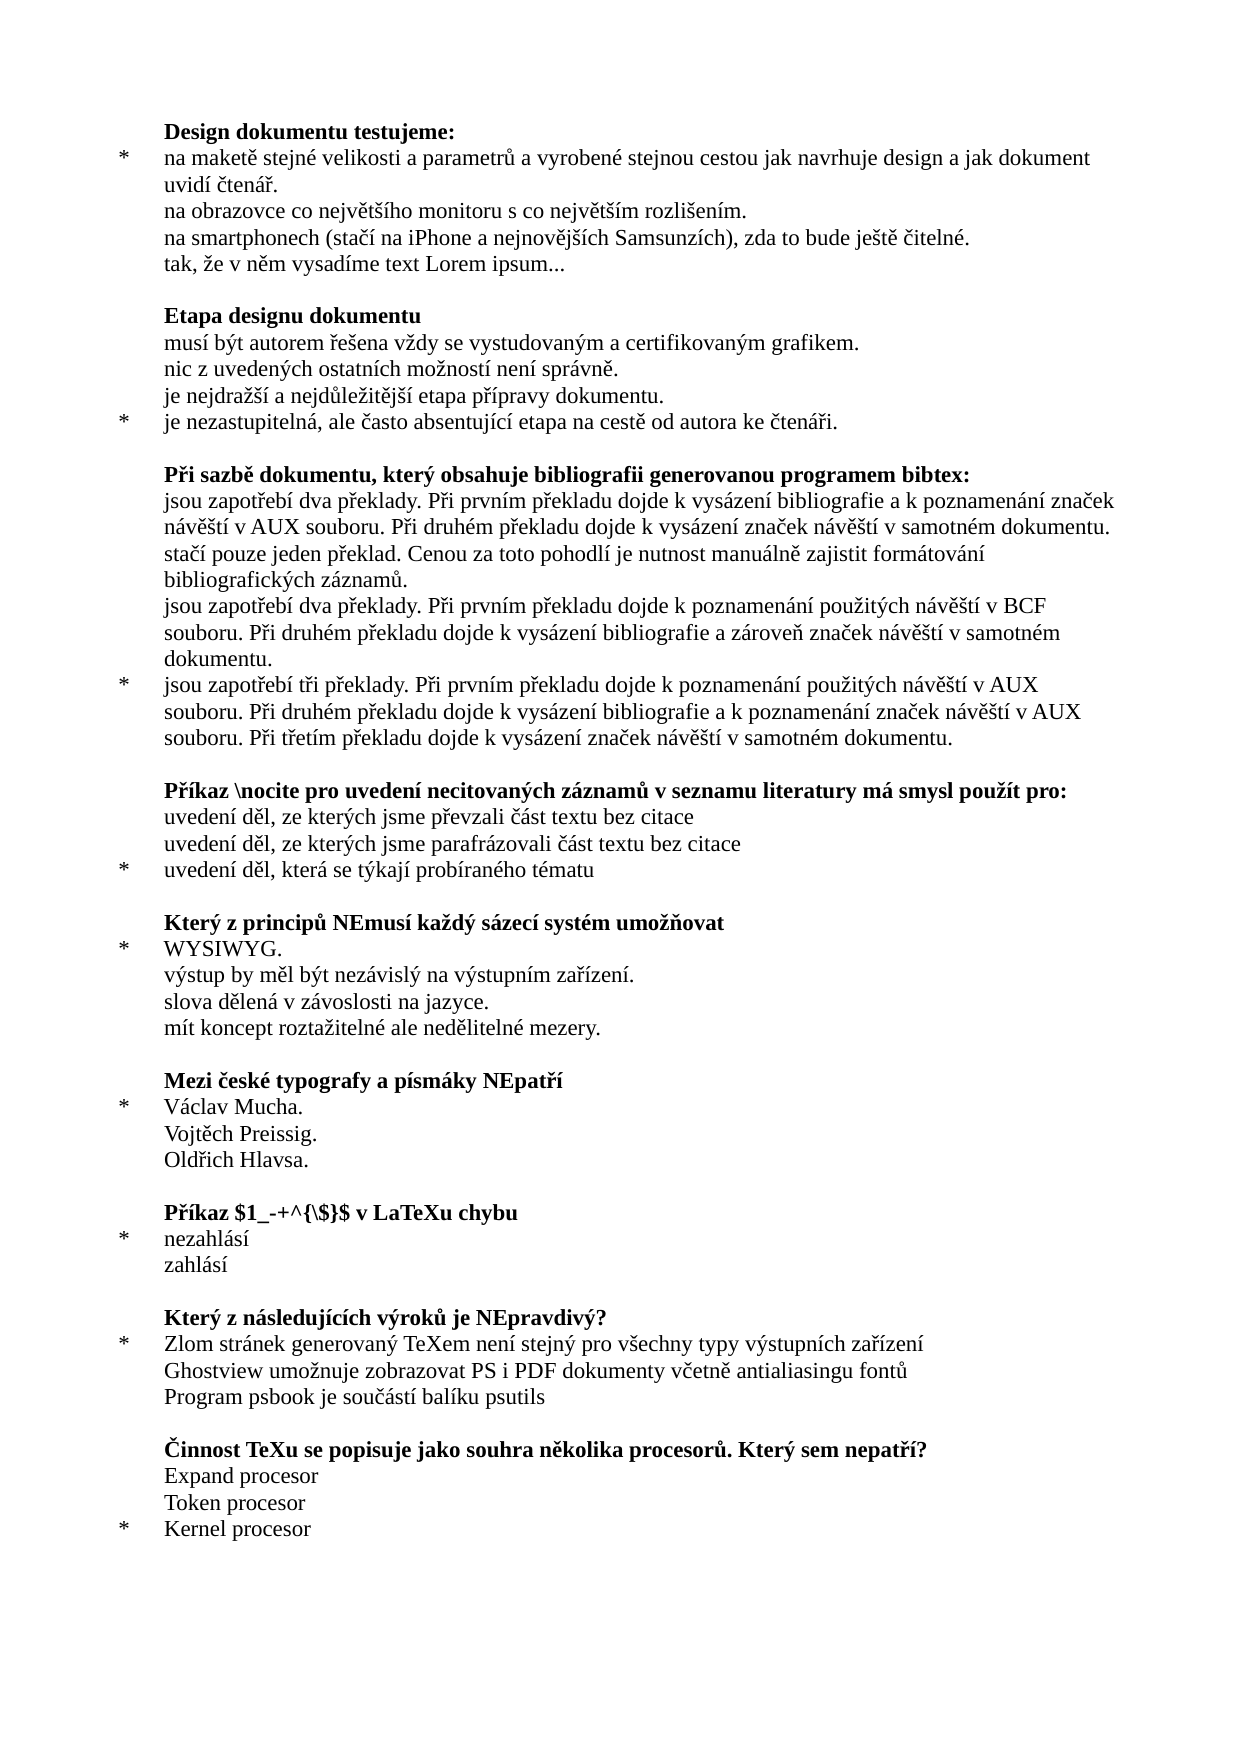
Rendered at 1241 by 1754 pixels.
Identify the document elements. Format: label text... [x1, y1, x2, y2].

text Oldřich Hlavsa. [118, 1146, 1122, 1172]
text Který z principů NEmusí každý sázecí systém umožňovat [118, 909, 1122, 935]
text Program psbook je součástí balíku psutils [118, 1383, 1122, 1409]
text Příkaz \nocite pro uvedení necitovaných záznamů v seznamu literatury má smysl použít pro: [118, 777, 1122, 803]
text nic z uvedených ostatních možností není správně. [118, 355, 1122, 382]
text tak, že v něm vysadíme text Lorem ipsum... [118, 250, 1122, 276]
text * Zlom stránek generovaný TeXem není stejný pro všechny typy výstupních zařízení [118, 1330, 1122, 1357]
text * uvedení děl, která se týkají probíraného tématu [118, 856, 1122, 882]
text zahlásí [118, 1251, 1122, 1278]
text Při sazbě dokumentu, který obsahuje bibliografii generovanou programem bibtex: [118, 461, 1122, 487]
text Vojtěch Preissig. [118, 1119, 1122, 1146]
text * je nezastupitelná, ale často absentující etapa na cestě od autora ke čtenáři. [118, 408, 1122, 434]
text stačí pouze jeden překlad. Cenou za toto pohodlí je nutnost manuálně zajistit formátování bibliografických záznamů. [118, 540, 1122, 592]
text musí být autorem řešena vždy se vystudovaným a certifikovaným grafikem. [118, 329, 1122, 355]
text Příkaz $1_-+^{\$}$ v LaTeXu chybu [118, 1199, 1122, 1225]
text Ghostview umožnuje zobrazovat PS i PDF dokumenty včetně antialiasingu fontů [118, 1357, 1122, 1383]
text Design dokumentu testujeme: [118, 118, 1122, 144]
text výstup by měl být nezávislý na výstupním zařízení. [118, 961, 1122, 988]
text je nejdražší a nejdůležitější etapa přípravy dokumentu. [118, 382, 1122, 408]
text Který z následujících výroků je NEpravdivý? [118, 1304, 1122, 1330]
text Etapa designu dokumentu [118, 303, 1122, 329]
text Činnost TeXu se popisuje jako souhra několika procesorů. Který sem nepatří? [118, 1436, 1122, 1462]
text uvedení děl, ze kterých jsme parafrázovali část textu bez citace [118, 830, 1122, 856]
text jsou zapotřebí dva překlady. Při prvním překladu dojde k poznamenání použitých návěští v BCF souboru. Při druhém překladu dojde k vysázení bibliografie a zároveň značek návěští v samotném dokumentu. [118, 592, 1122, 672]
text * na maketě stejné velikosti a parametrů a vyrobené stejnou cestou jak navrhuje design a jak dokument uvidí čtenář. [118, 144, 1122, 197]
text Mezi české typografy a písmáky NEpatří [118, 1067, 1122, 1093]
text slova dělená v závoslosti na jazyce. [118, 988, 1122, 1014]
text * nezahlásí [118, 1225, 1122, 1251]
text uvedení děl, ze kterých jsme převzali část textu bez citace [118, 803, 1122, 830]
text * Václav Mucha. [118, 1093, 1122, 1119]
text * jsou zapotřebí tři překlady. Při prvním překladu dojde k poznamenání použitých návěští v AUX souboru. Při druhém překladu dojde k vysázení bibliografie a k poznamenání značek návěští v AUX souboru. Při třetím překladu dojde k vysázení značek návěští v samotném dokumentu. [118, 672, 1122, 751]
text jsou zapotřebí dva překlady. Při prvním překladu dojde k vysázení bibliografie a k poznamenání značek návěští v AUX souboru. Při druhém překladu dojde k vysázení značek návěští v samotném dokumentu. [118, 487, 1122, 540]
text Expand procesor [118, 1462, 1122, 1488]
text * WYSIWYG. [118, 935, 1122, 961]
text * Kernel procesor [118, 1515, 1122, 1541]
text na obrazovce co největšího monitoru s co největším rozlišením. [118, 197, 1122, 223]
text na smartphonech (stačí na iPhone a nejnovějších Samsunzích), zda to bude ještě čitelné. [118, 223, 1122, 250]
text Token procesor [118, 1488, 1122, 1515]
text mít koncept roztažitelné ale nedělitelné mezery. [118, 1014, 1122, 1041]
